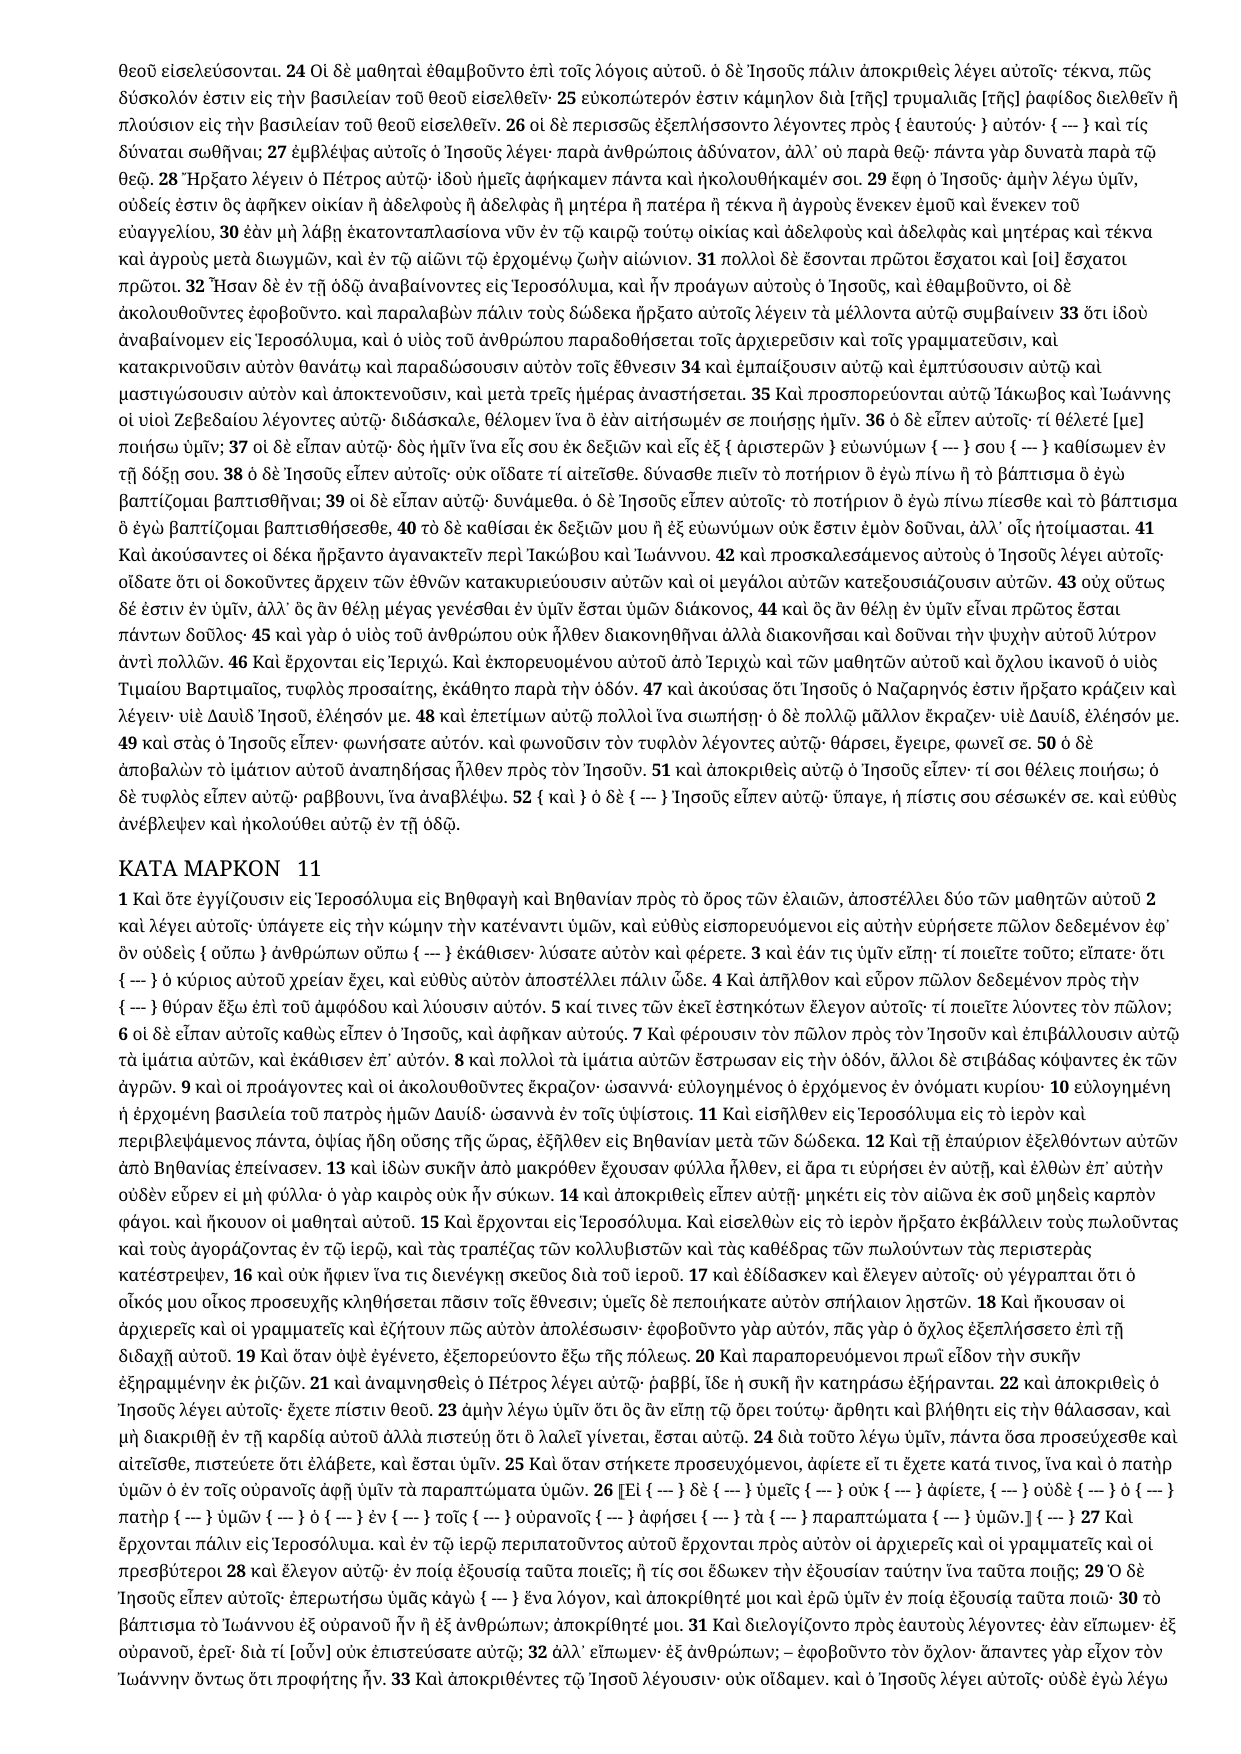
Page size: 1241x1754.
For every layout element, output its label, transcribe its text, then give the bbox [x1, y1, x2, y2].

text ΚΑΤΑ ΜΑΡΚΟΝ 11 [118, 853, 1181, 883]
text θεοῦ εἰσελεύσονται. 24 Οἱ δὲ μαθηταὶ ἐθαμβοῦντο ἐπὶ τοῖς λόγοις αὐτοῦ. ὁ δὲ Ἰησοῦς πάλιν ἀποκριθεὶς λέγει αὐτοῖς· τέκνα, πῶς δύσκολόν ἐστιν εἰς τὴν βασιλείαν τοῦ θεοῦ εἰσελθεῖν· 25 εὐκοπώτερόν ἐστιν κάμηλον διὰ [τῆς] τρυμαλιᾶς [τῆς] ῥαφίδος διελθεῖν ἢ πλούσιον εἰς τὴν βασιλείαν τοῦ θεοῦ εἰσελθεῖν. 26 οἱ δὲ περισσῶς ἐξεπλήσσοντο λέγοντες πρὸς { ἑαυτούς· } αὐτόν· { --- } καὶ τίς δύναται σωθῆναι; 27 ἐμβλέψας αὐτοῖς ὁ Ἰησοῦς λέγει· παρὰ ἀνθρώποις ἀδύνατον, ἀλλ᾽ οὐ παρὰ θεῷ· πάντα γὰρ δυνατὰ παρὰ τῷ θεῷ. 28 Ἤρξατο λέγειν ὁ Πέτρος αὐτῷ· ἰδοὺ ἡμεῖς ἀφήκαμεν πάντα καὶ ἠκολουθήκαμέν σοι. 29 ἔφη ὁ Ἰησοῦς· ἀμὴν λέγω ὑμῖν, οὐδείς ἐστιν ὃς ἀφῆκεν οἰκίαν ἢ ἀδελφοὺς ἢ ἀδελφὰς ἢ μητέρα ἢ πατέρα ἢ τέκνα ἢ ἀγροὺς ἕνεκεν ἐμοῦ καὶ ἕνεκεν τοῦ εὐαγγελίου, 30 ἐὰν μὴ λάβῃ ἑκατονταπλασίονα νῦν ἐν τῷ καιρῷ τούτῳ οἰκίας καὶ ἀδελφοὺς καὶ ἀδελφὰς καὶ μητέρας καὶ τέκνα καὶ ἀγροὺς μετὰ διωγμῶν, καὶ ἐν τῷ αἰῶνι τῷ ἐρχομένῳ ζωὴν αἰώνιον. 31 πολλοὶ δὲ ἔσονται πρῶτοι ἔσχατοι καὶ [οἱ] ἔσχατοι πρῶτοι. 32 Ἦσαν δὲ ἐν τῇ ὁδῷ ἀναβαίνοντες εἰς Ἱεροσόλυμα, καὶ ἦν προάγων αὐτοὺς ὁ Ἰησοῦς, καὶ ἐθαμβοῦντο, οἱ δὲ ἀκολουθοῦντες ἐφοβοῦντο. καὶ παραλαβὼν πάλιν τοὺς δώδεκα ἤρξατο αὐτοῖς λέγειν τὰ μέλλοντα αὐτῷ συμβαίνειν 33 ὅτι ἰδοὺ ἀναβαίνομεν εἰς Ἱεροσόλυμα, καὶ ὁ υἱὸς τοῦ ἀνθρώπου παραδοθήσεται τοῖς ἀρχιερεῦσιν καὶ τοῖς γραμματεῦσιν, καὶ κατακρινοῦσιν αὐτὸν θανάτῳ καὶ παραδώσουσιν αὐτὸν τοῖς ἔθνεσιν 34 καὶ ἐμπαίξουσιν αὐτῷ καὶ ἐμπτύσουσιν αὐτῷ καὶ μαστιγώσουσιν αὐτὸν καὶ ἀποκτενοῦσιν, καὶ μετὰ τρεῖς ἡμέρας ἀναστήσεται. 35 Καὶ προσπορεύονται αὐτῷ Ἰάκωβος καὶ Ἰωάννης οἱ υἱοὶ Ζεβεδαίου λέγοντες αὐτῷ· διδάσκαλε, θέλομεν ἵνα ὃ ἐὰν αἰτήσωμέν σε ποιήσῃς ἡμῖν. 36 ὁ δὲ εἶπεν αὐτοῖς· τί θέλετέ [με] ποιήσω ὑμῖν; 37 οἱ δὲ εἶπαν αὐτῷ· δὸς ἡμῖν ἵνα εἷς σου ἐκ δεξιῶν καὶ εἷς ἐξ { ἀριστερῶν } εὐωνύμων { --- } σου { --- } καθίσωμεν ἐν τῇ δόξῃ σου. 38 ὁ δὲ Ἰησοῦς εἶπεν αὐτοῖς· οὐκ οἴδατε τί αἰτεῖσθε. δύνασθε πιεῖν τὸ ποτήριον ὃ ἐγὼ πίνω ἢ τὸ βάπτισμα ὃ ἐγὼ βαπτίζομαι βαπτισθῆναι; 39 οἱ δὲ εἶπαν αὐτῷ· δυνάμεθα. ὁ δὲ Ἰησοῦς εἶπεν αὐτοῖς· τὸ ποτήριον ὃ ἐγὼ πίνω πίεσθε καὶ τὸ βάπτισμα ὃ ἐγὼ βαπτίζομαι βαπτισθήσεσθε, 40 τὸ δὲ καθίσαι ἐκ δεξιῶν μου ἢ ἐξ εὐωνύμων οὐκ ἔστιν ἐμὸν δοῦναι, ἀλλ᾽ οἷς ἡτοίμασται. 41 Καὶ ἀκούσαντες οἱ δέκα ἤρξαντο ἀγανακτεῖν περὶ Ἰακώβου καὶ Ἰωάννου. 42 καὶ προσκαλεσάμενος αὐτοὺς ὁ Ἰησοῦς λέγει αὐτοῖς· οἴδατε ὅτι οἱ δοκοῦντες ἄρχειν τῶν ἐθνῶν κατακυριεύουσιν αὐτῶν καὶ οἱ μεγάλοι αὐτῶν κατεξουσιάζουσιν αὐτῶν. 43 οὐχ οὕτως δέ ἐστιν ἐν ὑμῖν, ἀλλ᾽ ὃς ἂν θέλῃ μέγας γενέσθαι ἐν ὑμῖν ἔσται ὑμῶν διάκονος, 44 καὶ ὃς ἂν θέλῃ ἐν ὑμῖν εἶναι πρῶτος ἔσται πάντων δοῦλος· 45 καὶ γὰρ ὁ υἱὸς τοῦ ἀνθρώπου οὐκ ἦλθεν διακονηθῆναι ἀλλὰ διακονῆσαι καὶ δοῦναι τὴν ψυχὴν αὐτοῦ λύτρον ἀντὶ πολλῶν. 46 Καὶ ἔρχονται εἰς Ἰεριχώ. Καὶ ἐκπορευομένου αὐτοῦ ἀπὸ Ἰεριχὼ καὶ τῶν μαθητῶν αὐτοῦ καὶ ὄχλου ἱκανοῦ ὁ υἱὸς Τιμαίου Βαρτιμαῖος, τυφλὸς προσαίτης, ἐκάθητο παρὰ τὴν ὁδόν. 47 καὶ ἀκούσας ὅτι Ἰησοῦς ὁ Ναζαρηνός ἐστιν ἤρξατο κράζειν καὶ λέγειν· υἱὲ Δαυὶδ Ἰησοῦ, ἐλέησόν με. 48 καὶ ἐπετίμων αὐτῷ πολλοὶ ἵνα σιωπήσῃ· ὁ δὲ πολλῷ μᾶλλον ἔκραζεν· υἱὲ Δαυίδ, ἐλέησόν με. 49 καὶ στὰς ὁ Ἰησοῦς εἶπεν· φωνήσατε αὐτόν. καὶ φωνοῦσιν τὸν τυφλὸν λέγοντες αὐτῷ· θάρσει, ἔγειρε, φωνεῖ σε. 50 ὁ δὲ ἀποβαλὼν τὸ ἱμάτιον αὐτοῦ ἀναπηδήσας ἦλθεν πρὸς τὸν Ἰησοῦν. 51 καὶ ἀποκριθεὶς αὐτῷ ὁ Ἰησοῦς εἶπεν· τί σοι θέλεις ποιήσω; ὁ δὲ τυφλὸς εἶπεν αὐτῷ· ραββουνι, ἵνα ἀναβλέψω. 52 { καὶ } ὁ δὲ { --- } Ἰησοῦς εἶπεν αὐτῷ· ὕπαγε, ἡ πίστις σου σέσωκέν σε. καὶ εὐθὺς ἀνέβλεψεν καὶ ἠκολούθει αὐτῷ ἐν τῇ ὁδῷ. [118, 59, 1181, 835]
text 1 Καὶ ὅτε ἐγγίζουσιν εἰς Ἱεροσόλυμα εἰς Βηθφαγὴ καὶ Βηθανίαν πρὸς τὸ ὄρος τῶν ἐλαιῶν, ἀποστέλλει δύο τῶν μαθητῶν αὐτοῦ 2 καὶ λέγει αὐτοῖς· ὑπάγετε εἰς τὴν κώμην τὴν κατέναντι ὑμῶν, καὶ εὐθὺς εἰσπορευόμενοι εἰς αὐτὴν εὑρήσετε πῶλον δεδεμένον ἐφ᾽ ὃν οὐδεὶς { οὔπω } ἀνθρώπων οὔπω { --- } ἐκάθισεν· λύσατε αὐτὸν καὶ φέρετε. 3 καὶ ἐάν τις ὑμῖν εἴπῃ· τί ποιεῖτε τοῦτο; εἴπατε· ὅτι { --- } ὁ κύριος αὐτοῦ χρείαν ἔχει, καὶ εὐθὺς αὐτὸν ἀποστέλλει πάλιν ὧδε. 4 Καὶ ἀπῆλθον καὶ εὗρον πῶλον δεδεμένον πρὸς τὴν { --- } θύραν ἔξω ἐπὶ τοῦ ἀμφόδου καὶ λύουσιν αὐτόν. 5 καί τινες τῶν ἐκεῖ ἑστηκότων ἔλεγον αὐτοῖς· τί ποιεῖτε λύοντες τὸν πῶλον; 6 οἱ δὲ εἶπαν αὐτοῖς καθὼς εἶπεν ὁ Ἰησοῦς, καὶ ἀφῆκαν αὐτούς. 7 Καὶ φέρουσιν τὸν πῶλον πρὸς τὸν Ἰησοῦν καὶ ἐπιβάλλουσιν αὐτῷ τὰ ἱμάτια αὐτῶν, καὶ ἐκάθισεν ἐπ᾽ αὐτόν. 8 καὶ πολλοὶ τὰ ἱμάτια αὐτῶν ἔστρωσαν εἰς τὴν ὁδόν, ἄλλοι δὲ στιβάδας κόψαντες ἐκ τῶν ἀγρῶν. 9 καὶ οἱ προάγοντες καὶ οἱ ἀκολουθοῦντες ἔκραζον· ὡσαννά· εὐλογημένος ὁ ἐρχόμενος ἐν ὀνόματι κυρίου· 10 εὐλογημένη ἡ ἐρχομένη βασιλεία τοῦ πατρὸς ἡμῶν Δαυίδ· ὡσαννὰ ἐν τοῖς ὑψίστοις. 11 Καὶ εἰσῆλθεν εἰς Ἱεροσόλυμα εἰς τὸ ἱερὸν καὶ περιβλεψάμενος πάντα, ὀψίας ἤδη οὔσης τῆς ὥρας, ἐξῆλθεν εἰς Βηθανίαν μετὰ τῶν δώδεκα. 12 Καὶ τῇ ἐπαύριον ἐξελθόντων αὐτῶν ἀπὸ Βηθανίας ἐπείνασεν. 13 καὶ ἰδὼν συκῆν ἀπὸ μακρόθεν ἔχουσαν φύλλα ἦλθεν, εἰ ἄρα τι εὑρήσει ἐν αὐτῇ, καὶ ἐλθὼν ἐπ᾽ αὐτὴν οὐδὲν εὗρεν εἰ μὴ φύλλα· ὁ γὰρ καιρὸς οὐκ ἦν σύκων. 14 καὶ ἀποκριθεὶς εἶπεν αὐτῇ· μηκέτι εἰς τὸν αἰῶνα ἐκ σοῦ μηδεὶς καρπὸν φάγοι. καὶ ἤκουον οἱ μαθηταὶ αὐτοῦ. 15 Καὶ ἔρχονται εἰς Ἱεροσόλυμα. Καὶ εἰσελθὼν εἰς τὸ ἱερὸν ἤρξατο ἐκβάλλειν τοὺς πωλοῦντας καὶ τοὺς ἀγοράζοντας ἐν τῷ ἱερῷ, καὶ τὰς τραπέζας τῶν κολλυβιστῶν καὶ τὰς καθέδρας τῶν πωλούντων τὰς περιστερὰς κατέστρεψεν, 16 καὶ οὐκ ἤφιεν ἵνα τις διενέγκῃ σκεῦος διὰ τοῦ ἱεροῦ. 17 καὶ ἐδίδασκεν καὶ ἔλεγεν αὐτοῖς· οὐ γέγραπται ὅτι ὁ οἶκός μου οἶκος προσευχῆς κληθήσεται πᾶσιν τοῖς ἔθνεσιν; ὑμεῖς δὲ πεποιήκατε αὐτὸν σπήλαιον λῃστῶν. 18 Καὶ ἤκουσαν οἱ ἀρχιερεῖς καὶ οἱ γραμματεῖς καὶ ἐζήτουν πῶς αὐτὸν ἀπολέσωσιν· ἐφοβοῦντο γὰρ αὐτόν, πᾶς γὰρ ὁ ὄχλος ἐξεπλήσσετο ἐπὶ τῇ διδαχῇ αὐτοῦ. 19 Καὶ ὅταν ὀψὲ ἐγένετο, ἐξεπορεύοντο ἔξω τῆς πόλεως. 20 Καὶ παραπορευόμενοι πρωῒ εἶδον τὴν συκῆν ἐξηραμμένην ἐκ ῥιζῶν. 21 καὶ ἀναμνησθεὶς ὁ Πέτρος λέγει αὐτῷ· ῥαββί, ἴδε ἡ συκῆ ἣν κατηράσω ἐξήρανται. 22 καὶ ἀποκριθεὶς ὁ Ἰησοῦς λέγει αὐτοῖς· ἔχετε πίστιν θεοῦ. 23 ἀμὴν λέγω ὑμῖν ὅτι ὃς ἂν εἴπῃ τῷ ὄρει τούτῳ· ἄρθητι καὶ βλήθητι εἰς τὴν θάλασσαν, καὶ μὴ διακριθῇ ἐν τῇ καρδίᾳ αὐτοῦ ἀλλὰ πιστεύῃ ὅτι ὃ λαλεῖ γίνεται, ἔσται αὐτῷ. 24 διὰ τοῦτο λέγω ὑμῖν, πάντα ὅσα προσεύχεσθε καὶ αἰτεῖσθε, πιστεύετε ὅτι ἐλάβετε, καὶ ἔσται ὑμῖν. 25 Καὶ ὅταν στήκετε προσευχόμενοι, ἀφίετε εἴ τι ἔχετε κατά τινος, ἵνα καὶ ὁ πατὴρ ὑμῶν ὁ ἐν τοῖς οὐρανοῖς ἀφῇ ὑμῖν τὰ παραπτώματα ὑμῶν. 26 ⟦Εἰ { --- } δὲ { --- } ὑμεῖς { --- } οὐκ { --- } ἀφίετε, { --- } οὐδὲ { --- } ὁ { --- } πατὴρ { --- } ὑμῶν { --- } ὁ { --- } ἐν { --- } τοῖς { --- } οὐρανοῖς { --- } ἀφήσει { --- } τὰ { --- } παραπτώματα { --- } ὑμῶν.⟧ { --- } 27 Καὶ ἔρχονται πάλιν εἰς Ἱεροσόλυμα. καὶ ἐν τῷ ἱερῷ περιπατοῦντος αὐτοῦ ἔρχονται πρὸς αὐτὸν οἱ ἀρχιερεῖς καὶ οἱ γραμματεῖς καὶ οἱ πρεσβύτεροι 28 καὶ ἔλεγον αὐτῷ· ἐν ποίᾳ ἐξουσίᾳ ταῦτα ποιεῖς; ἢ τίς σοι ἔδωκεν τὴν ἐξουσίαν ταύτην ἵνα ταῦτα ποιῇς; 29 Ὁ δὲ Ἰησοῦς εἶπεν αὐτοῖς· ἐπερωτήσω ὑμᾶς κἀγὼ { --- } ἕνα λόγον, καὶ ἀποκρίθητέ μοι καὶ ἐρῶ ὑμῖν ἐν ποίᾳ ἐξουσίᾳ ταῦτα ποιῶ· 30 τὸ βάπτισμα τὸ Ἰωάννου ἐξ οὐρανοῦ ἦν ἢ ἐξ ἀνθρώπων; ἀποκρίθητέ μοι. 31 Καὶ διελογίζοντο πρὸς ἑαυτοὺς λέγοντες· ἐὰν εἴπωμεν· ἐξ οὐρανοῦ, ἐρεῖ· διὰ τί [οὖν] οὐκ ἐπιστεύσατε αὐτῷ; 32 ἀλλ᾽ εἴπωμεν· ἐξ ἀνθρώπων; – ἐφοβοῦντο τὸν ὄχλον· ἅπαντες γὰρ εἶχον τὸν Ἰωάννην ὄντως ὅτι προφήτης ἦν. 33 Καὶ ἀποκριθέντες τῷ Ἰησοῦ λέγουσιν· οὐκ οἴδαμεν. καὶ ὁ Ἰησοῦς λέγει αὐτοῖς· οὐδὲ ἐγὼ λέγω [118, 887, 1181, 1690]
